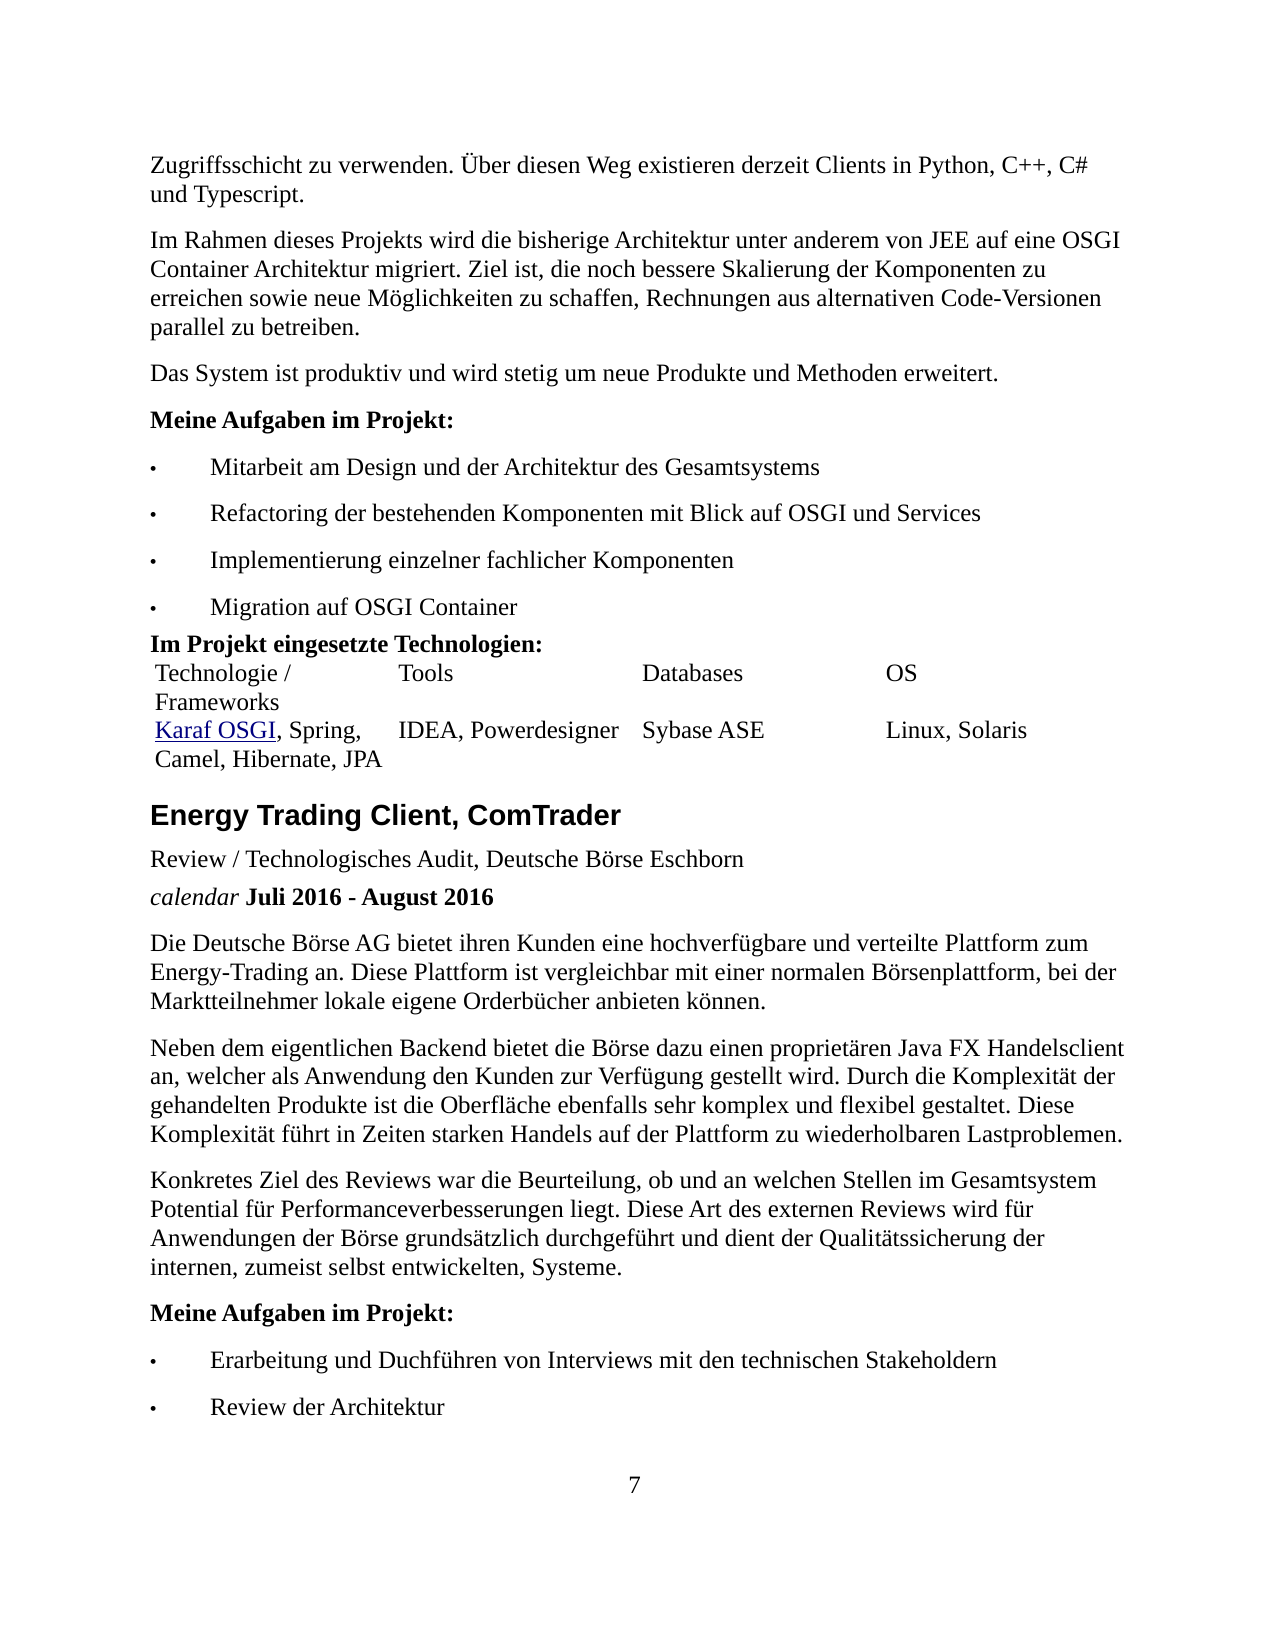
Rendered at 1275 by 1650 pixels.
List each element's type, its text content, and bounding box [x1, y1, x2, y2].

text Im Rahmen dieses Projekts wird die bisherige Architektur unter anderem von JEE auf eine OSGI Container Architektur migriert. Ziel ist, die noch bessere Skalierung der Komponenten zu erreichen sowie neue Möglichkeiten zu schaffen, Rechnungen aus alternativen Code-Versionen parallel zu betreiben. [150, 225, 1125, 340]
table_header OS [881, 658, 1125, 716]
list Refactoring der bestehenden Komponenten mit Blick auf OSGI und Services [150, 498, 1125, 527]
list Mitarbeit am Design und der Architektur des Gesamtsystems [150, 452, 1125, 480]
text Meine Aufgaben im Projekt: [150, 405, 1125, 434]
list Implementierung einzelner fachlicher Komponenten [150, 545, 1125, 574]
list Erarbeitung und Duchführen von Interviews mit den technischen Stakeholdern [150, 1345, 1125, 1374]
list Review der Architektur [150, 1392, 1125, 1421]
subtitle Energy Trading Client, ComTrader [150, 798, 1125, 832]
list Migration auf OSGI Container [150, 592, 1125, 620]
table_cell Sybase ASE [638, 716, 881, 773]
text calendar Juli 2016 - August 2016 [150, 882, 1125, 911]
text Das System ist produktiv und wird stetig um neue Produkte und Methoden erweitert. [150, 358, 1125, 387]
table_cell Linux, Solaris [881, 716, 1125, 773]
text Neben dem eigentlichen Backend bietet die Börse dazu einen proprietären Java FX Handelsclient an, welcher als Anwendung den Kunden zur Verfügung gestellt wird. Durch die Komplexität der gehandelten Produkte ist die Oberfläche ebenfalls sehr komplex und flexibel gestaltet. Diese Komplexität führt in Zeiten starken Handels auf der Plattform zu wiederholbaren Lastproblemen. [150, 1033, 1125, 1148]
table_header Tools [394, 658, 637, 716]
text Meine Aufgaben im Projekt: [150, 1298, 1125, 1327]
text Konkretes Ziel des Reviews war die Beurteilung, ob und an welchen Stellen im Gesamtsystem Potential für Performanceverbesserungen liegt. Diese Art des externen Reviews wird für Anwendungen der Börse grundsätzlich durchgeführt und dient der Qualitätssicherung der internen, zumeist selbst entwickelten, Systeme. [150, 1166, 1125, 1281]
text Review / Technologisches Audit, Deutsche Börse Eschborn [150, 844, 1125, 873]
text Im Projekt eingesetzte Technologien: [150, 629, 1125, 658]
text Die Deutsche Börse AG bietet ihren Kunden eine hochverfügbare und verteilte Plattform zum Energy-Trading an. Diese Plattform ist vergleichbar mit einer normalen Börsenplattform, bei der Marktteilnehmer lokale eigene Orderbücher anbieten können. [150, 928, 1125, 1015]
table_header Databases [638, 658, 881, 716]
text Zugriffsschicht zu verwenden. Über diesen Weg existieren derzeit Clients in Python, C++, C# und Typescript. [150, 150, 1125, 207]
table_cell IDEA, Powerdesigner [394, 716, 637, 773]
table_cell Karaf OSGI, Spring, Camel, Hibernate, JPA [150, 716, 394, 773]
table_header Technologie / Frameworks [150, 658, 394, 716]
